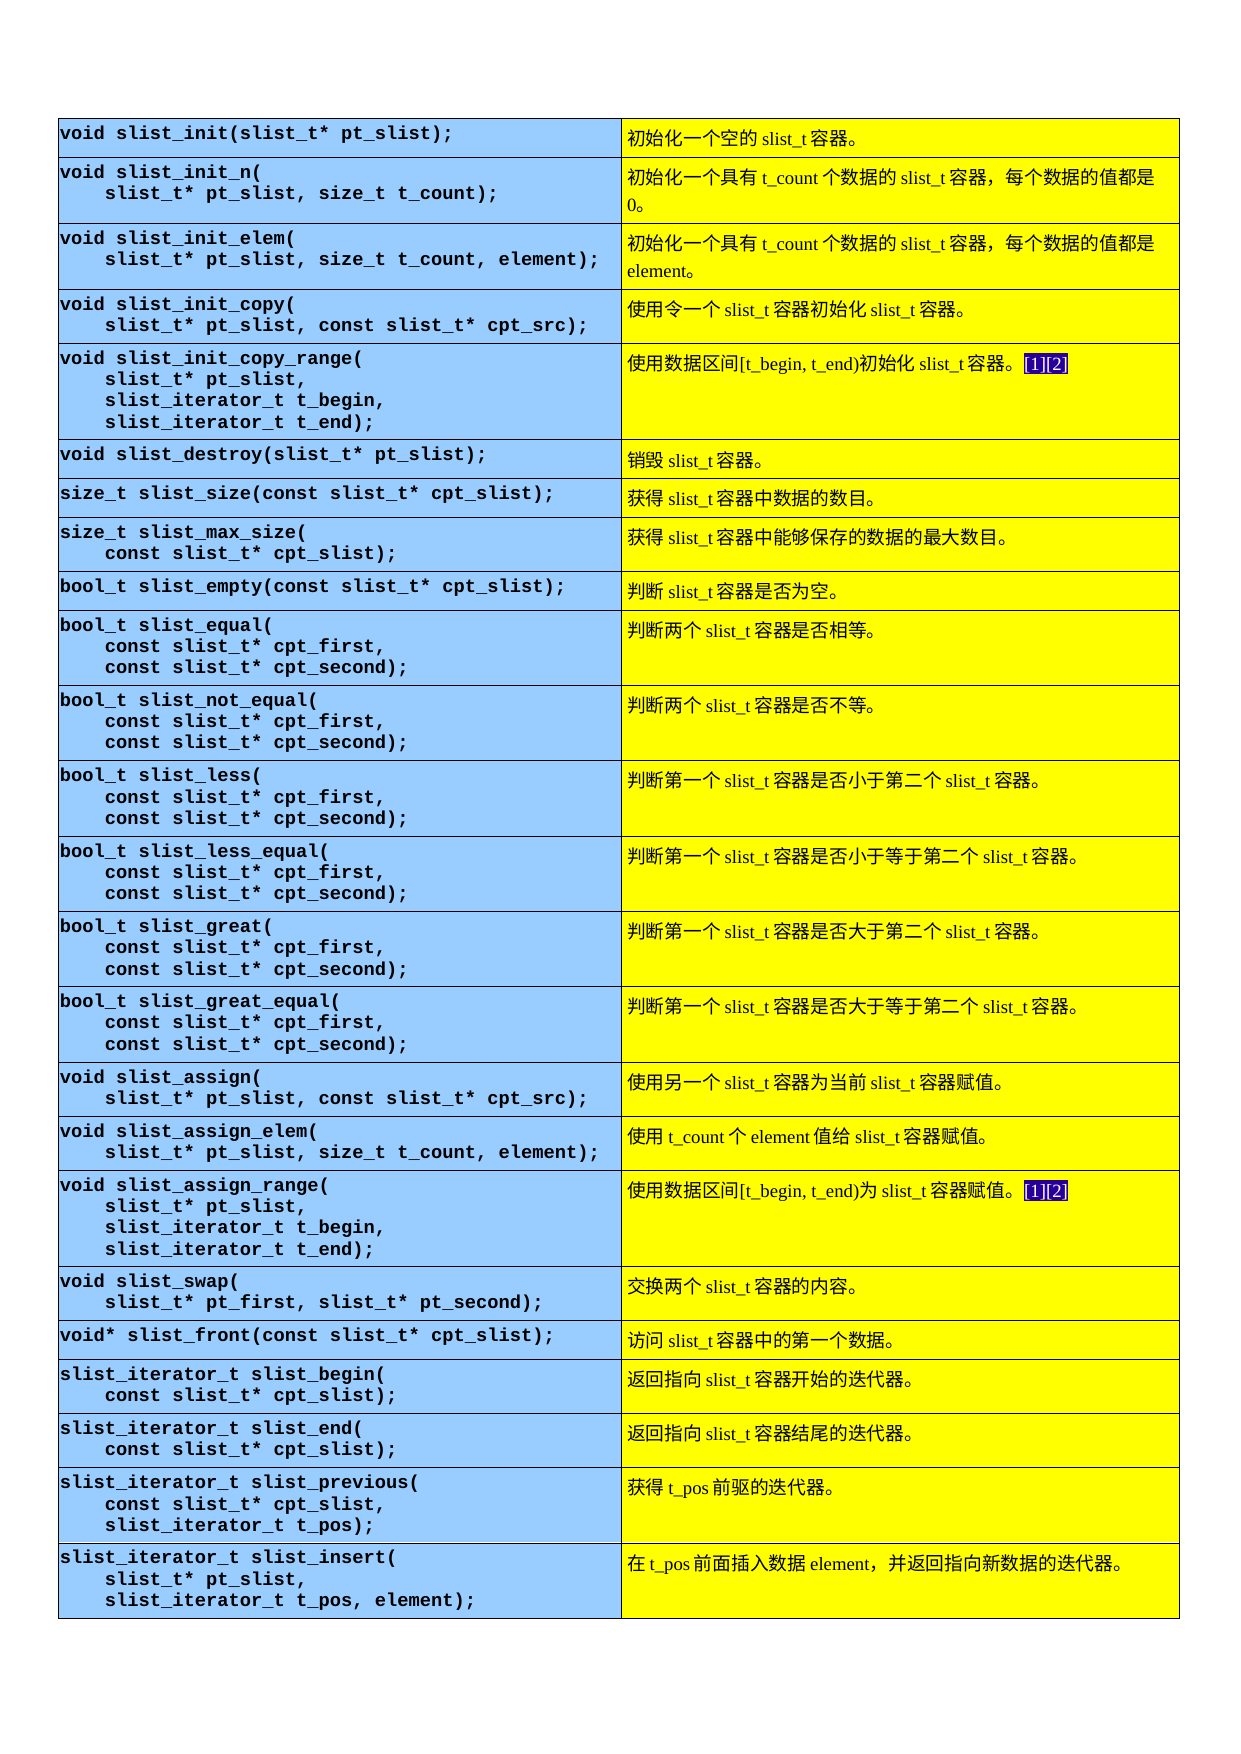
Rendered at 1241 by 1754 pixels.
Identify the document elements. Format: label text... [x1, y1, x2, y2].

table_cell void slist_assign_range( slist_t* pt_slist, slist_iterator_t t_begin, slist_iterator_t t_end); [59, 1171, 621, 1266]
table_cell 初始化一个具有t_count个数据的slist_t容器，每个数据的值都是element。 [622, 224, 1179, 289]
table_cell 判断两个slist_t容器是否不等。 [622, 686, 1179, 760]
table_cell 判断两个slist_t容器是否相等。 [622, 611, 1179, 685]
table_cell 在t_pos前面插入数据element，并返回指向新数据的迭代器。 [622, 1544, 1179, 1618]
table_cell 判断slist_t容器是否为空。 [622, 572, 1179, 610]
table_cell 返回指向slist_t容器结尾的迭代器。 [622, 1414, 1179, 1467]
table_cell bool_t slist_great_equal( const slist_t* cpt_first, const slist_t* cpt_second); [59, 987, 621, 1062]
table_cell size_t slist_size(const slist_t* cpt_slist); [59, 479, 621, 517]
table_cell 初始化一个具有t_count个数据的slist_t容器，每个数据的值都是0。 [622, 158, 1179, 223]
table_cell 使用令一个slist_t容器初始化slist_t容器。 [622, 290, 1179, 343]
table_cell slist_iterator_t slist_begin( const slist_t* cpt_slist); [59, 1360, 621, 1413]
table_cell void slist_init_elem( slist_t* pt_slist, size_t t_count, element); [59, 224, 621, 289]
table_cell size_t slist_max_size( const slist_t* cpt_slist); [59, 518, 621, 571]
table_cell 判断第一个slist_t容器是否小于等于第二个slist_t容器。 [622, 837, 1179, 911]
table_cell void slist_assign( slist_t* pt_slist, const slist_t* cpt_src); [59, 1063, 621, 1116]
table_cell 交换两个slist_t容器的内容。 [622, 1267, 1179, 1320]
table_cell 使用数据区间[t_begin, t_end)初始化slist_t容器。[1][2] [622, 344, 1179, 439]
table_cell 返回指向slist_t容器开始的迭代器。 [622, 1360, 1179, 1413]
table_cell bool_t slist_less( const slist_t* cpt_first, const slist_t* cpt_second); [59, 761, 621, 836]
table_cell 判断第一个slist_t容器是否小于第二个slist_t容器。 [622, 761, 1179, 836]
table_cell slist_iterator_t slist_insert( slist_t* pt_slist, slist_iterator_t t_pos, element); [59, 1544, 621, 1618]
table_cell 使用数据区间[t_begin, t_end)为slist_t容器赋值。[1][2] [622, 1171, 1179, 1266]
table_cell bool_t slist_empty(const slist_t* cpt_slist); [59, 572, 621, 610]
table_cell bool_t slist_not_equal( const slist_t* cpt_first, const slist_t* cpt_second); [59, 686, 621, 760]
table_cell 初始化一个空的slist_t容器。 [622, 119, 1179, 157]
table_cell bool_t slist_less_equal( const slist_t* cpt_first, const slist_t* cpt_second); [59, 837, 621, 911]
table_cell 访问slist_t容器中的第一个数据。 [622, 1321, 1179, 1359]
table_cell 使用另一个slist_t容器为当前slist_t容器赋值。 [622, 1063, 1179, 1116]
table_cell void slist_destroy(slist_t* pt_slist); [59, 440, 621, 478]
table_cell 获得t_pos前驱的迭代器。 [622, 1468, 1179, 1542]
table_cell bool_t slist_great( const slist_t* cpt_first, const slist_t* cpt_second); [59, 912, 621, 986]
table_cell 判断第一个slist_t容器是否大于第二个slist_t容器。 [622, 912, 1179, 986]
table_cell void slist_init_copy_range( slist_t* pt_slist, slist_iterator_t t_begin, slist_iterator_t t_end); [59, 344, 621, 439]
table_cell slist_iterator_t slist_previous( const slist_t* cpt_slist, slist_iterator_t t_pos); [59, 1468, 621, 1542]
table_cell void slist_init_n( slist_t* pt_slist, size_t t_count); [59, 158, 621, 223]
table_cell void slist_assign_elem( slist_t* pt_slist, size_t t_count, element); [59, 1117, 621, 1170]
table_cell bool_t slist_equal( const slist_t* cpt_first, const slist_t* cpt_second); [59, 611, 621, 685]
table_cell void slist_swap( slist_t* pt_first, slist_t* pt_second); [59, 1267, 621, 1320]
table_cell void slist_init_copy( slist_t* pt_slist, const slist_t* cpt_src); [59, 290, 621, 343]
table_cell 获得slist_t容器中能够保存的数据的最大数目。 [622, 518, 1179, 571]
table_cell 使用t_count个element值给slist_t容器赋值。 [622, 1117, 1179, 1170]
table_cell void slist_init(slist_t* pt_slist); [59, 119, 621, 157]
table_cell 获得slist_t容器中数据的数目。 [622, 479, 1179, 517]
table_cell void* slist_front(const slist_t* cpt_slist); [59, 1321, 621, 1359]
table_cell 判断第一个slist_t容器是否大于等于第二个slist_t容器。 [622, 987, 1179, 1062]
table_cell slist_iterator_t slist_end( const slist_t* cpt_slist); [59, 1414, 621, 1467]
table_cell 销毁slist_t容器。 [622, 440, 1179, 478]
